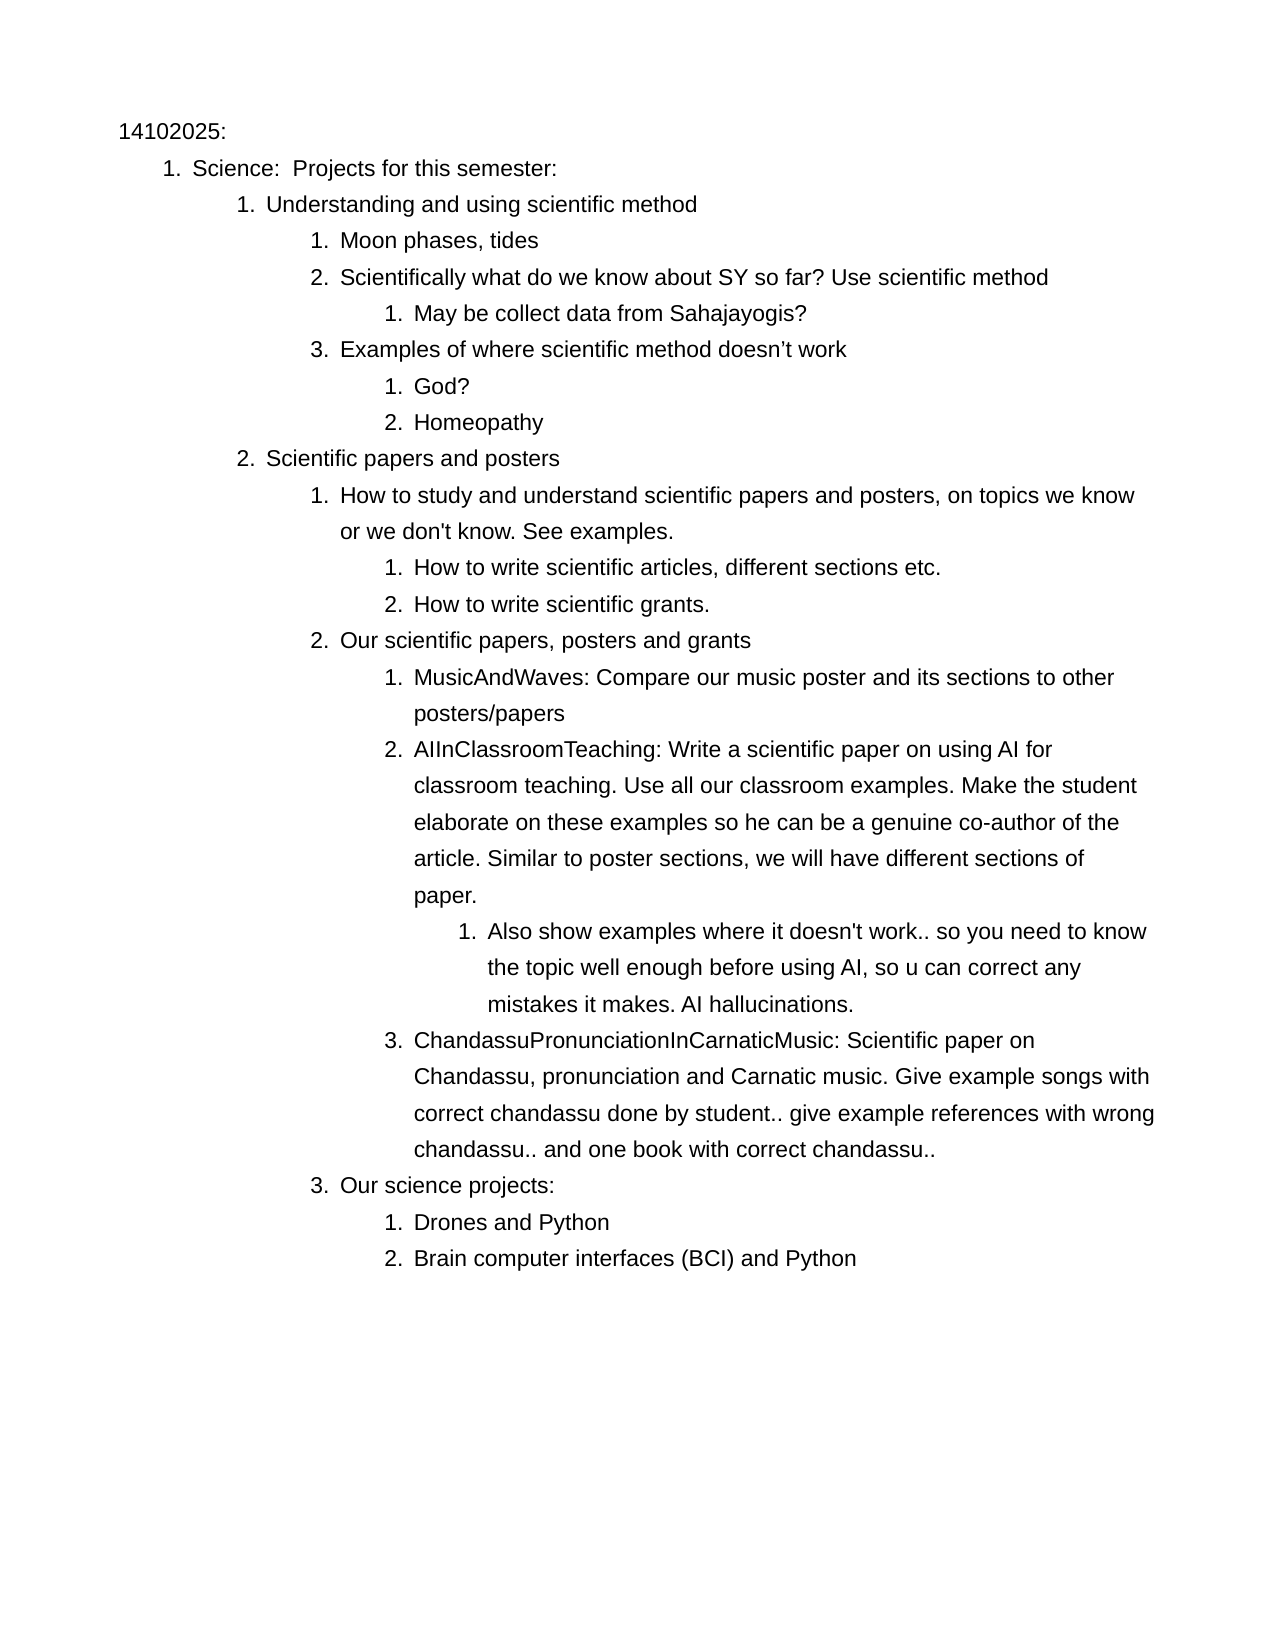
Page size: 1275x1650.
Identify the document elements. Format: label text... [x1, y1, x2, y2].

text 14102025: [118, 118, 1157, 144]
list How to write scientific grants. [384, 591, 1157, 617]
list May be collect data from Sahajayogis? [384, 300, 1157, 326]
list Our science projects: [310, 1172, 1157, 1199]
list Also show examples where it doesn't work.. so you need to know the topic well enough before using AI, so u can correct any mistakes it makes. AI hallucinations. [458, 918, 1157, 1017]
list Drones and Python [384, 1209, 1157, 1235]
list Examples of where scientific method doesn’t work [310, 336, 1157, 363]
list Our scientific papers, posters and grants [310, 627, 1157, 653]
list Brain computer interfaces (BCI) and Python [384, 1245, 1157, 1271]
list Homeopathy [384, 409, 1157, 435]
list Scientific papers and posters [236, 445, 1157, 472]
list Understanding and using scientific method [236, 191, 1157, 217]
list How to write scientific articles, different sections etc. [384, 554, 1157, 581]
list ChandassuPronunciationInCarnaticMusic: Scientific paper on Chandassu, pronunciation and Carnatic music. Give example songs with correct chandassu done by student.. give example references with wrong chandassu.. and one book with correct chandassu.. [384, 1027, 1157, 1162]
list How to study and understand scientific papers and posters, on topics we know or we don't know. See examples. [310, 482, 1157, 544]
list Moon phases, tides [310, 227, 1157, 253]
list God? [384, 373, 1157, 399]
list MusicAndWaves: Compare our music poster and its sections to other posters/papers [384, 663, 1157, 726]
list Science: Projects for this semester: [162, 154, 1157, 181]
list Scientifically what do we know about SY so far? Use scientific method [310, 263, 1157, 290]
list AIInClassroomTeaching: Write a scientific paper on using AI for classroom teaching. Use all our classroom examples. Make the student elaborate on these examples so he can be a genuine co-author of the article. Similar to poster sections, we will have different sections of paper. [384, 736, 1157, 908]
